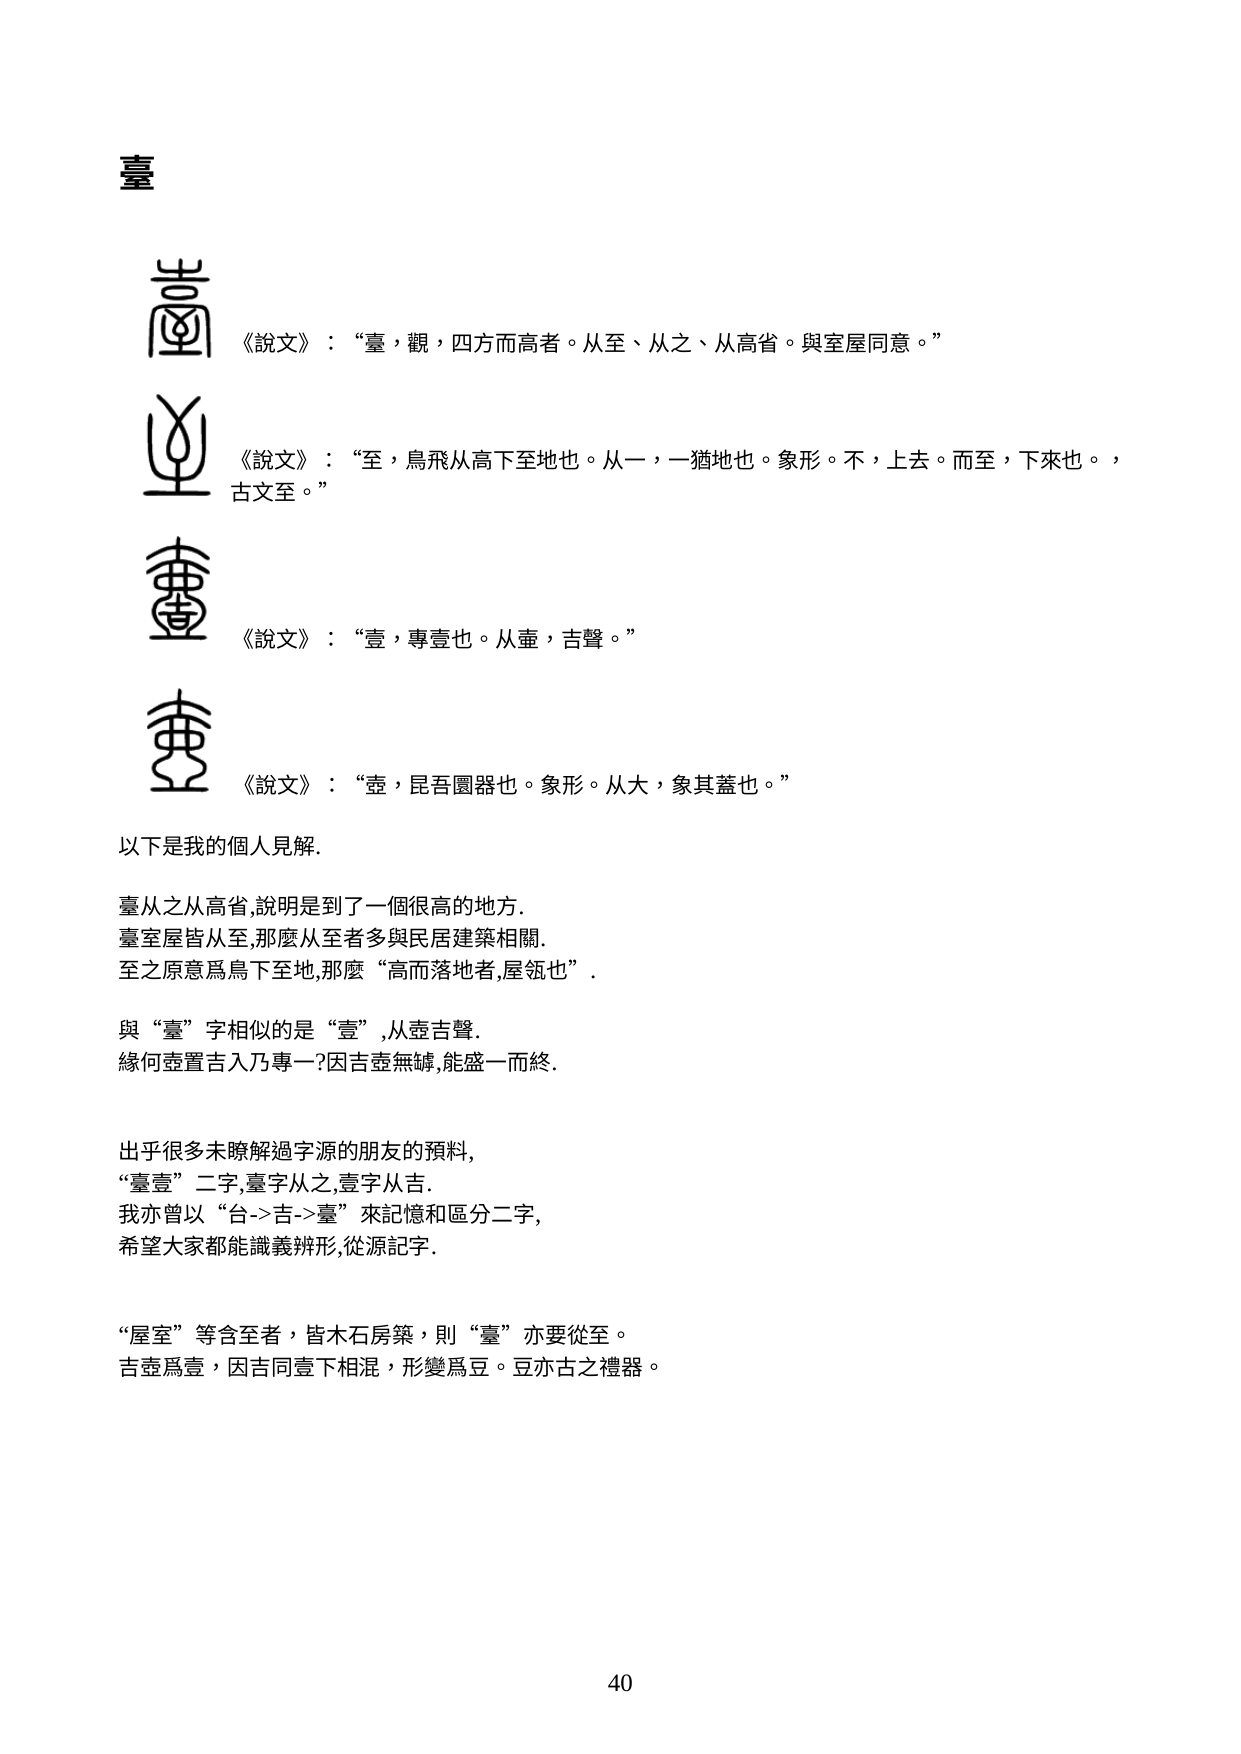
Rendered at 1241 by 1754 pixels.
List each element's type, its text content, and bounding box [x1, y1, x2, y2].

text 與“臺”字相似的是“壹”,从壺吉聲. [118, 1013, 1122, 1045]
text 希望大家都能識義辨形,從源記字. [118, 1229, 1122, 1261]
text 《說文》：“壺，昆吾圜器也。象形。从大，象其蓋也。” [118, 768, 1122, 800]
text 臺室屋皆从至,那麼从至者多與民居建築相關. [118, 921, 1122, 953]
text 我亦曾以“台->吉->臺”來記憶和區分二字, [118, 1197, 1122, 1229]
text “臺壹”二字,臺字从之,壹字从吉. [118, 1166, 1122, 1197]
text 緣何壺置吉入乃專一?因吉壺無罅,能盛一而終. [118, 1045, 1122, 1076]
text 出乎很多未瞭解過字源的朋友的預料, [118, 1134, 1122, 1166]
text 以下是我的個人見解. [118, 829, 1122, 861]
picture [123, 394, 231, 498]
picture [124, 687, 234, 794]
subtitle 臺 [118, 143, 1122, 198]
text 至之原意爲鳥下至地,那麼“高而落地者,屋瓴也”. [118, 953, 1122, 984]
picture [123, 535, 233, 642]
text 臺从之从高省,說明是到了一個很高的地方. [118, 889, 1122, 921]
text 《說文》：“臺，觀，四方而高者。从至、从之、从高省。與室屋同意。” [233, 326, 1122, 357]
text “屋室”等含至者，皆木石房築，則“臺”亦要從至。 [118, 1318, 1122, 1350]
picture [126, 257, 233, 360]
text 《說文》：“至，鳥飛从高下至地也。从一，一猶地也。象形。不，上去。而至，下來也。，古文至。” [118, 443, 1122, 507]
text 《說文》：“壹，專壹也。从壷，吉聲。” [118, 622, 1122, 653]
text 吉壺爲壹，因吉同壹下相混，形變爲豆。豆亦古之禮器。 [118, 1350, 1122, 1381]
